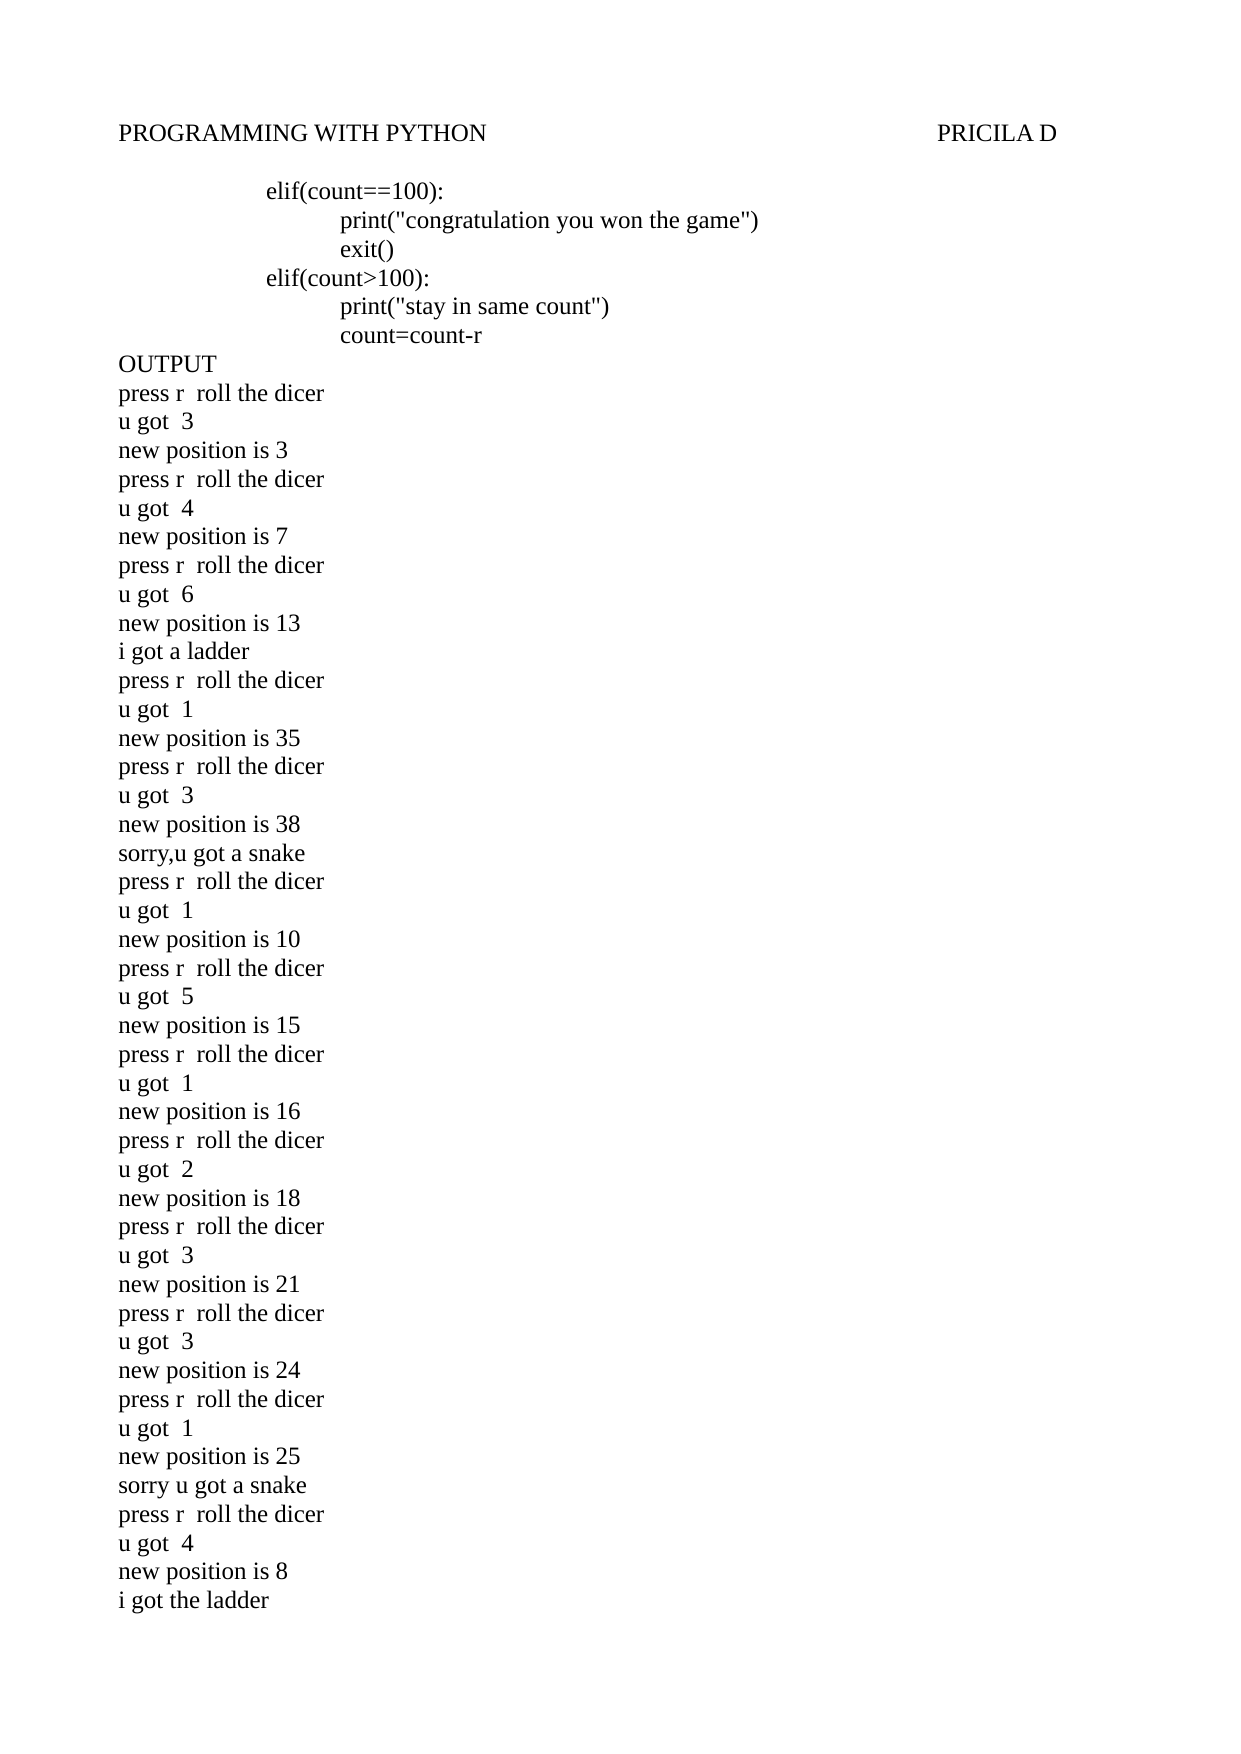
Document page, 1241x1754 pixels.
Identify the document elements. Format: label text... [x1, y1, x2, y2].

text new position is 21 [118, 1269, 1122, 1298]
text press r roll the dicer [118, 751, 1122, 780]
text exit() [118, 234, 1122, 263]
text press r roll the dicer [118, 1384, 1122, 1413]
text u got 2 [118, 1154, 1122, 1183]
text new position is 7 [118, 521, 1122, 550]
text press r roll the dicer [118, 866, 1122, 895]
text new position is 38 [118, 809, 1122, 838]
text new position is 10 [118, 924, 1122, 953]
text new position is 8 [118, 1556, 1122, 1585]
text u got 4 [118, 1528, 1122, 1556]
text u got 3 [118, 1326, 1122, 1355]
text u got 1 [118, 1068, 1122, 1096]
text press r roll the dicer [118, 953, 1122, 981]
text elif(count>100): [118, 263, 1122, 291]
text print("stay in same count") [118, 291, 1122, 320]
text elif(count==100): [118, 176, 1122, 205]
text i got the ladder [118, 1585, 1122, 1614]
text press r roll the dicer [118, 1039, 1122, 1068]
text new position is 24 [118, 1355, 1122, 1384]
text u got 3 [118, 1240, 1122, 1269]
text u got 3 [118, 406, 1122, 435]
text u got 1 [118, 694, 1122, 723]
text press r roll the dicer [118, 1125, 1122, 1154]
text new position is 25 [118, 1441, 1122, 1470]
text press r roll the dicer [118, 1211, 1122, 1240]
text i got a ladder [118, 636, 1122, 665]
text u got 1 [118, 895, 1122, 924]
text u got 4 [118, 493, 1122, 521]
text u got 1 [118, 1413, 1122, 1441]
text new position is 3 [118, 435, 1122, 464]
text press r roll the dicer [118, 464, 1122, 493]
text new position is 18 [118, 1183, 1122, 1211]
text new position is 35 [118, 723, 1122, 751]
text press r roll the dicer [118, 665, 1122, 694]
text press r roll the dicer [118, 378, 1122, 406]
text u got 5 [118, 981, 1122, 1010]
text new position is 15 [118, 1010, 1122, 1039]
text print("congratulation you won the game") [118, 205, 1122, 234]
text sorry u got a snake [118, 1470, 1122, 1499]
text sorry,u got a snake [118, 838, 1122, 866]
text press r roll the dicer [118, 550, 1122, 579]
text press r roll the dicer [118, 1499, 1122, 1528]
text press r roll the dicer [118, 1298, 1122, 1326]
text count=count-r [118, 320, 1122, 349]
text new position is 13 [118, 608, 1122, 636]
text u got 3 [118, 780, 1122, 809]
text u got 6 [118, 579, 1122, 608]
text new position is 16 [118, 1096, 1122, 1125]
text OUTPUT [118, 349, 1122, 378]
